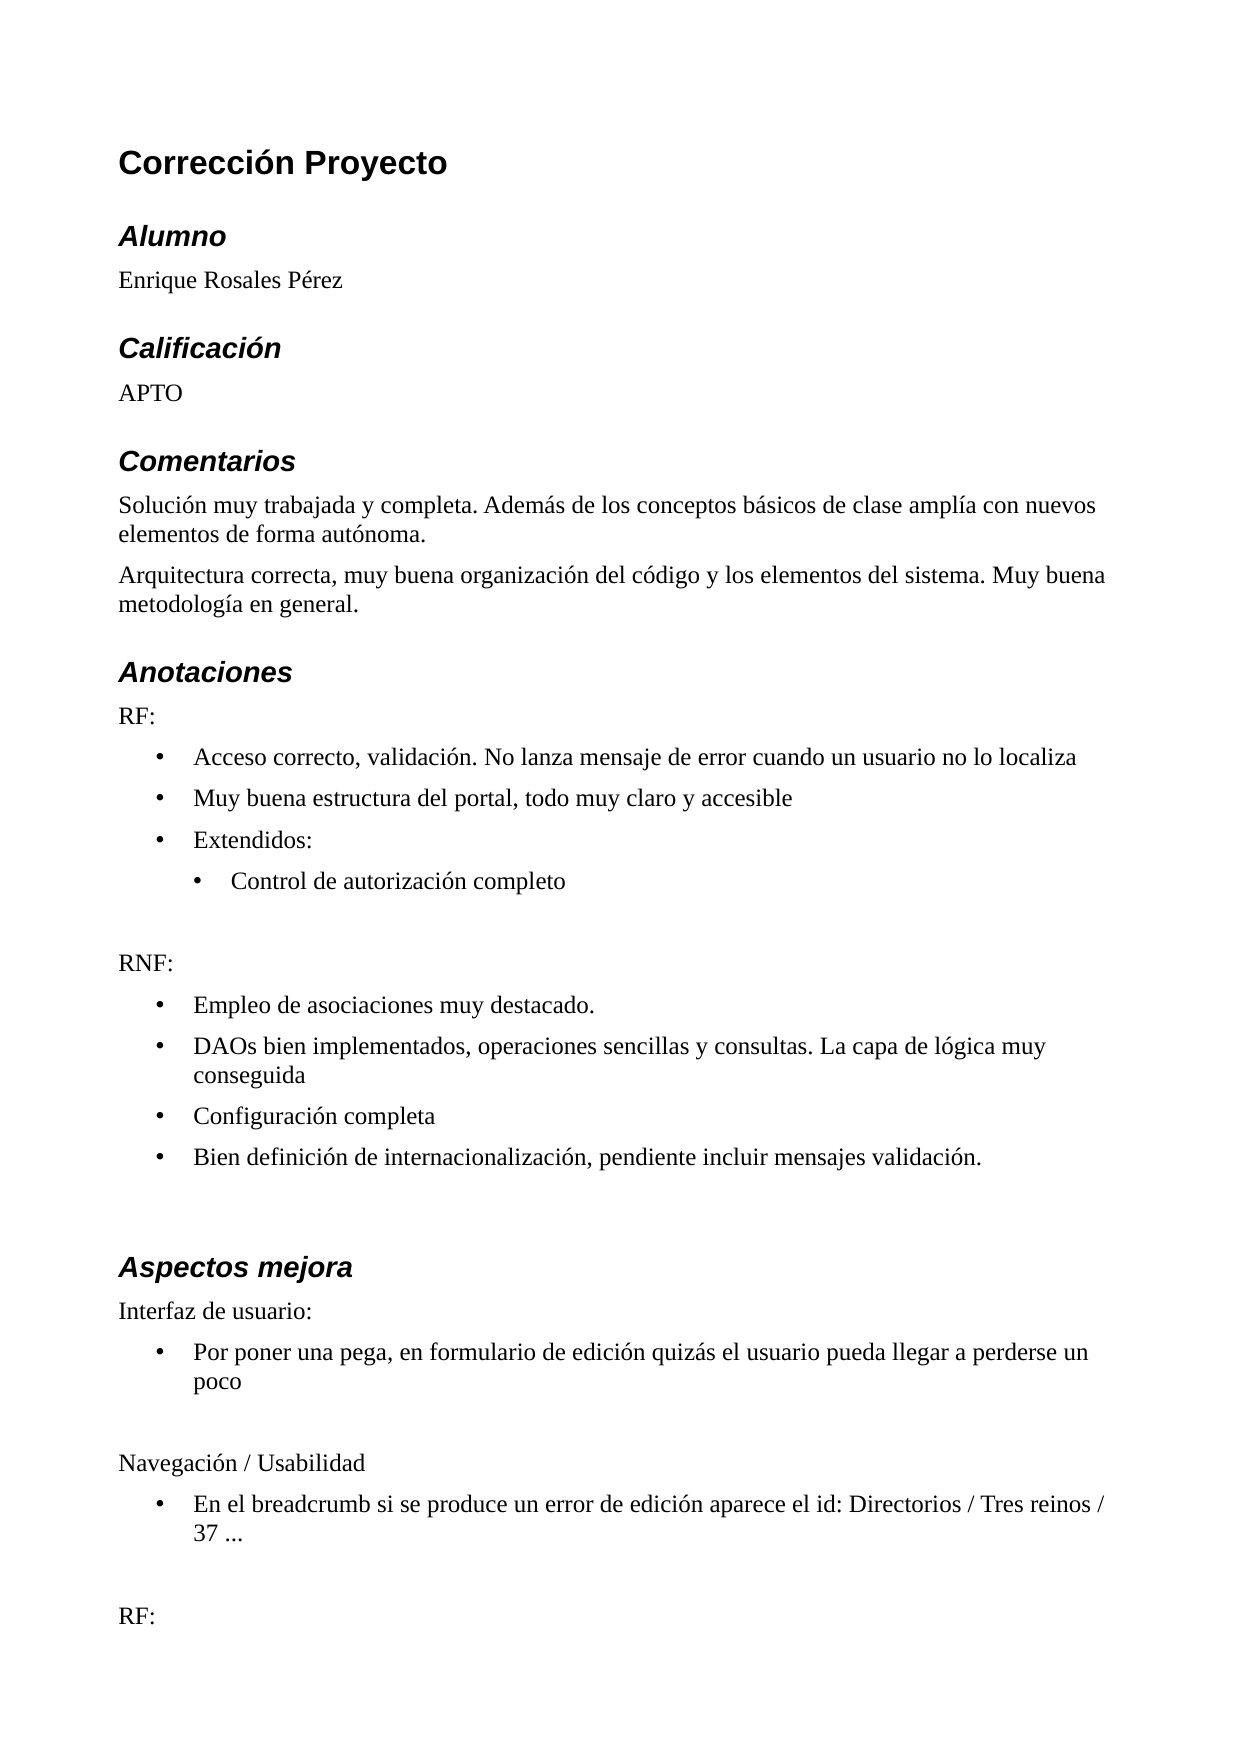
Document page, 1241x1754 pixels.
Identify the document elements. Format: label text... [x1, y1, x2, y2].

list DAOs bien implementados, operaciones sencillas y consultas. La capa de lógica muy conseguida [156, 1031, 1122, 1088]
subtitle Corrección Proyecto [118, 143, 1122, 182]
list Bien definición de internacionalización, pendiente incluir mensajes validación. [156, 1142, 1122, 1171]
list Por poner una pega, en formulario de edición quizás el usuario pueda llegar a perderse un poco [156, 1337, 1122, 1394]
list Acceso correcto, validación. No lanza mensaje de error cuando un usuario no lo localiza [156, 742, 1122, 771]
text RNF: [118, 948, 1122, 977]
text Solución muy trabajada y completa. Además de los conceptos básicos de clase amplía con nuevos elementos de forma autónoma. [118, 490, 1122, 547]
subtitle Aspectos mejora [118, 1250, 1122, 1283]
text RF: [118, 1601, 1122, 1629]
text Enrique Rosales Pérez [118, 265, 1122, 294]
text Interfaz de usuario: [118, 1296, 1122, 1324]
list Configuración completa [156, 1101, 1122, 1130]
text APTO [118, 378, 1122, 406]
text Navegación / Usabilidad [118, 1448, 1122, 1477]
text Arquitectura correcta, muy buena organización del código y los elementos del sistema. Muy buena metodología en general. [118, 560, 1122, 617]
subtitle Anotaciones [118, 655, 1122, 688]
list Empleo de asociaciones muy destacado. [156, 990, 1122, 1018]
subtitle Comentarios [118, 444, 1122, 477]
subtitle Calificación [118, 332, 1122, 365]
list Muy buena estructura del portal, todo muy claro y accesible [156, 783, 1122, 812]
list Control de autorización completo [193, 866, 1122, 895]
subtitle Alumno [118, 219, 1122, 253]
list Extendidos: [156, 825, 1122, 853]
text RF: [118, 701, 1122, 730]
list En el breadcrumb si se produce un error de edición aparece el id: Directorios / Tres reinos / 37 ... [156, 1489, 1122, 1547]
